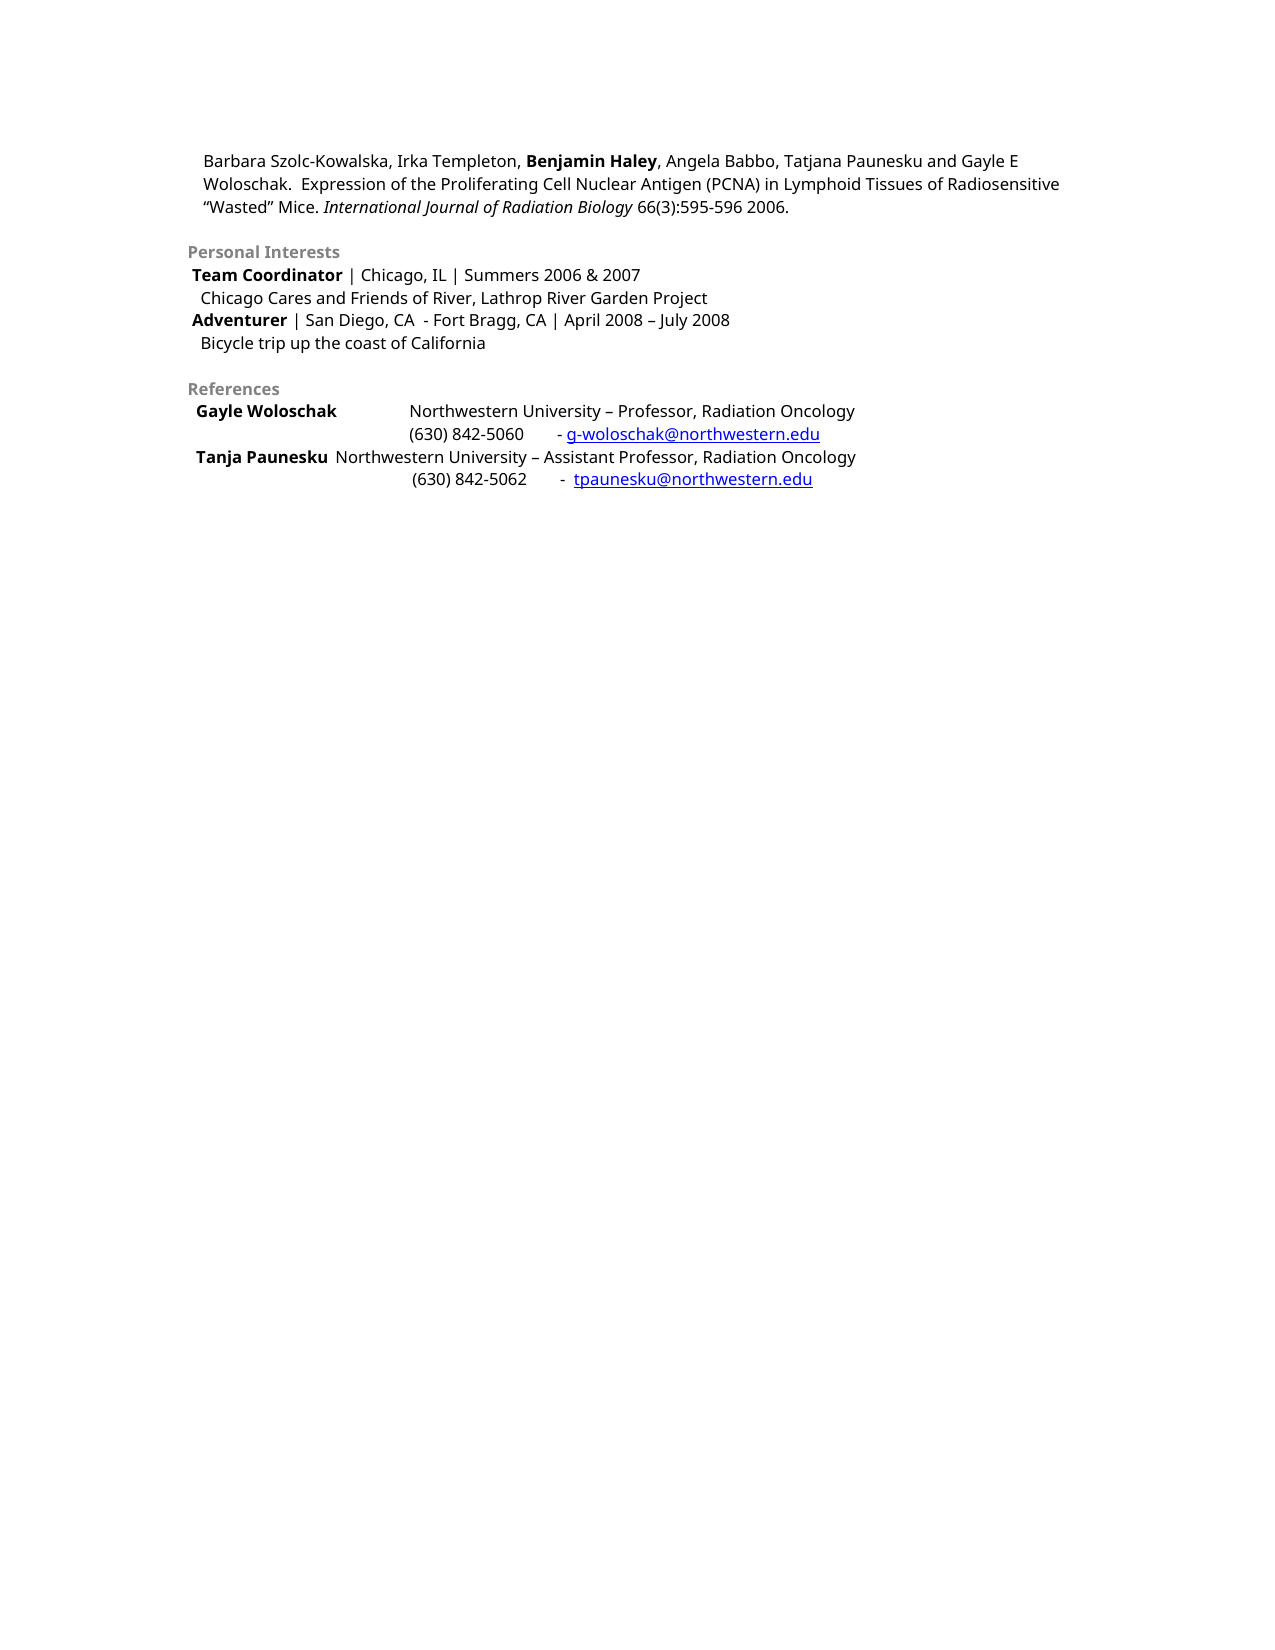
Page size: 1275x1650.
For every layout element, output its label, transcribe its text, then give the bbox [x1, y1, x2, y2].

text Bicycle trip up the coast of California [187, 332, 1087, 354]
text Barbara Szolc-Kowalska, Irka Templeton, Benjamin Haley, Angela Babbo, Tatjana Paunesku and Gayle E Woloschak. Expression of the Proliferating Cell Nuclear Antigen (PCNA) in Lymphoid Tissues of Radiosensitive “Wasted” Mice. International Journal of Radiation Biology 66(3):595-596 2006. [203, 150, 1087, 218]
text Personal Interests [187, 241, 1087, 263]
text Chicago Cares and Friends of River, Lathrop River Garden Project [187, 286, 1087, 309]
text (630) 842-5062 - tpaunesku@northwestern.edu [190, 468, 1087, 491]
text References [187, 377, 1087, 400]
text Tanja Paunesku Northwestern University – Assistant Professor, Radiation Oncology [187, 445, 1087, 468]
text Team Coordinator | Chicago, IL | Summers 2006 & 2007 [187, 263, 1087, 286]
text Adventurer | San Diego, CA - Fort Bragg, CA | April 2008 – July 2008 [187, 309, 1087, 332]
text Gayle Woloschak Northwestern University – Professor, Radiation Oncology [187, 400, 1087, 422]
text (630) 842-5060 - g-woloschak@northwestern.edu [187, 422, 1087, 445]
